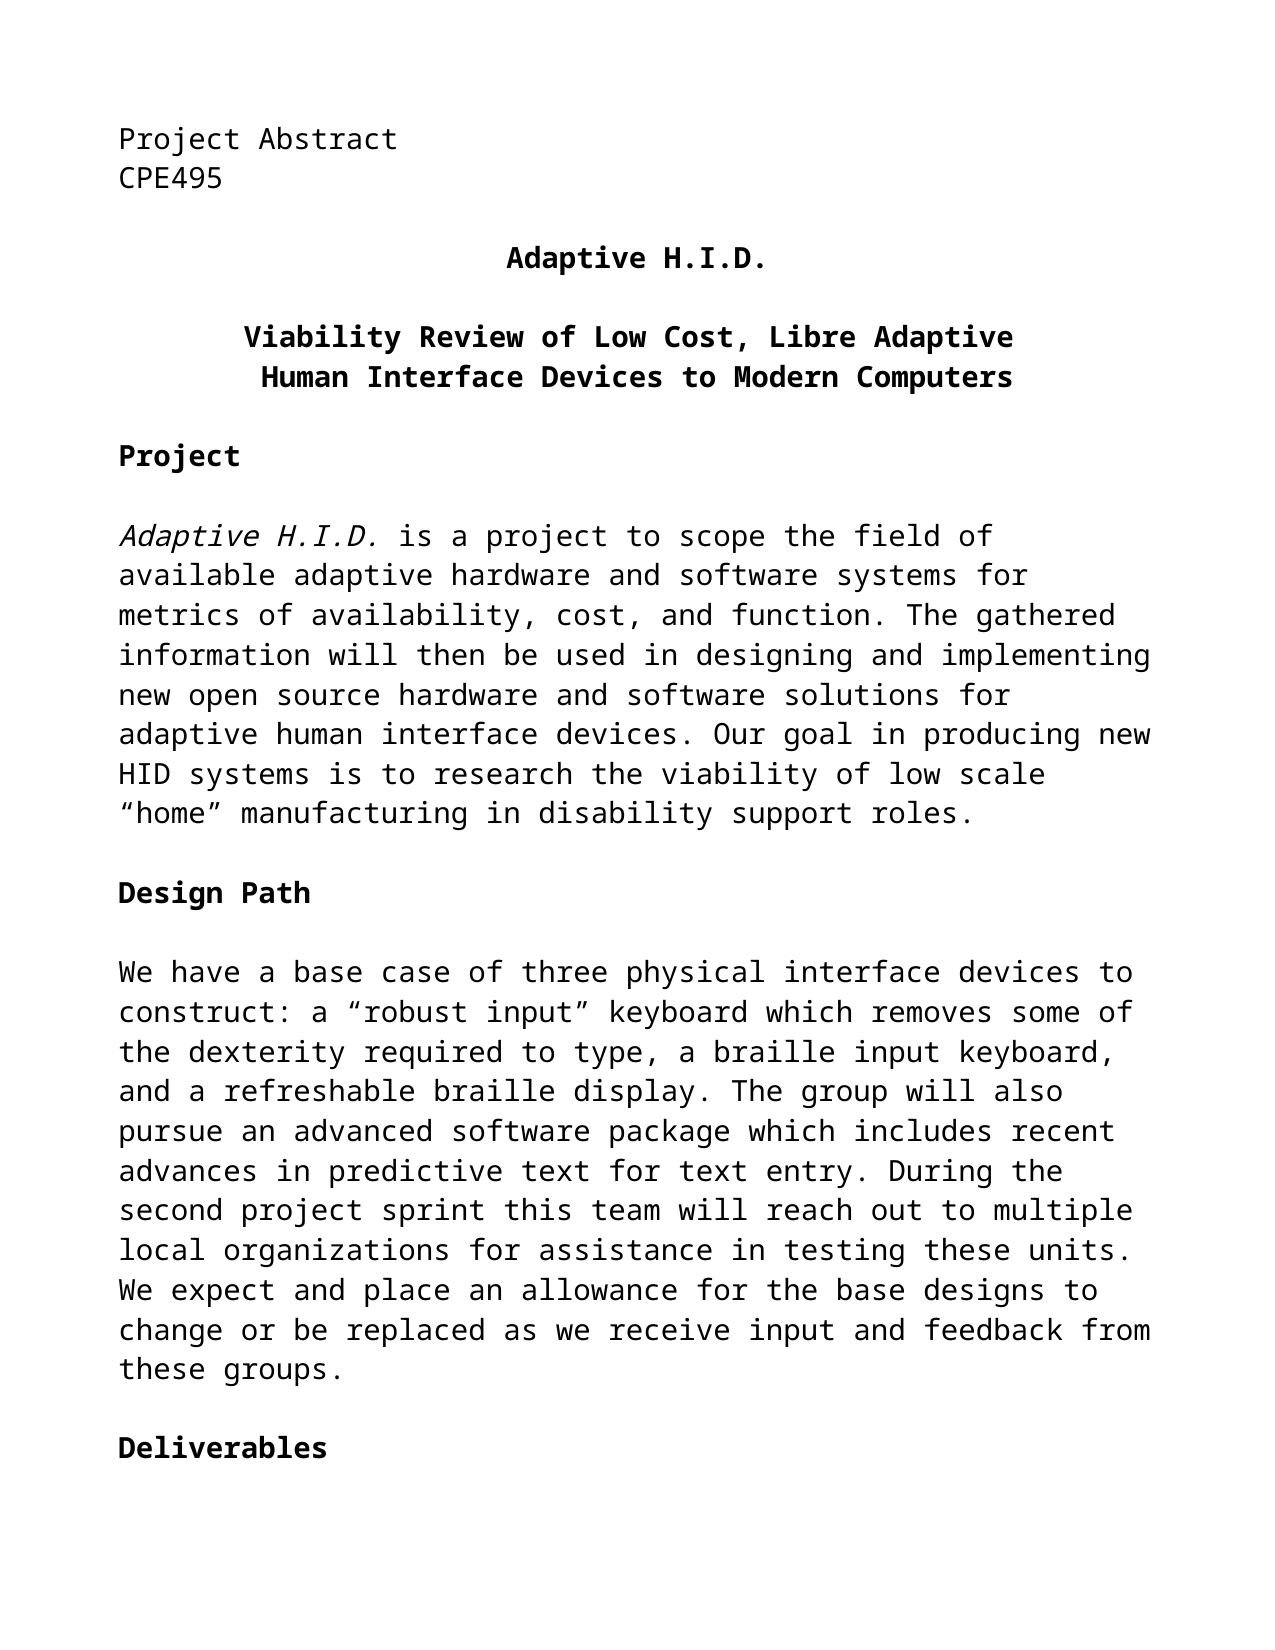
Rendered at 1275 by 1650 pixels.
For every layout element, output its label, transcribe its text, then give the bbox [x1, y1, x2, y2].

text Project [118, 436, 1157, 475]
text Human Interface Devices to Modern Computers [118, 356, 1157, 396]
text We have a base case of three physical interface devices to construct: a “robust input” keyboard which removes some of the dexterity required to type, a braille input keyboard, and a refreshable braille display. The group will also pursue an advanced software package which includes recent advances in predictive text for text entry. During the second project sprint this team will reach out to multiple local organizations for assistance in testing these units. We expect and place an allowance for the base designs to change or be replaced as we receive input and feedback from these groups. [118, 952, 1157, 1388]
text Adaptive H.I.D. is a project to scope the field of available adaptive hardware and software systems for metrics of availability, cost, and function. The gathered information will then be used in designing and implementing new open source hardware and software solutions for adaptive human interface devices. Our goal in producing new HID systems is to research the viability of low scale “home” manufacturing in disability support roles. [118, 515, 1157, 832]
text Viability Review of Low Cost, Libre Adaptive [118, 317, 1157, 356]
text Project Abstract [118, 118, 1157, 158]
text Design Path [118, 872, 1157, 912]
text CPE495 [118, 158, 1157, 197]
text Deliverables [118, 1428, 1157, 1467]
text Adaptive H.I.D. [118, 237, 1157, 277]
